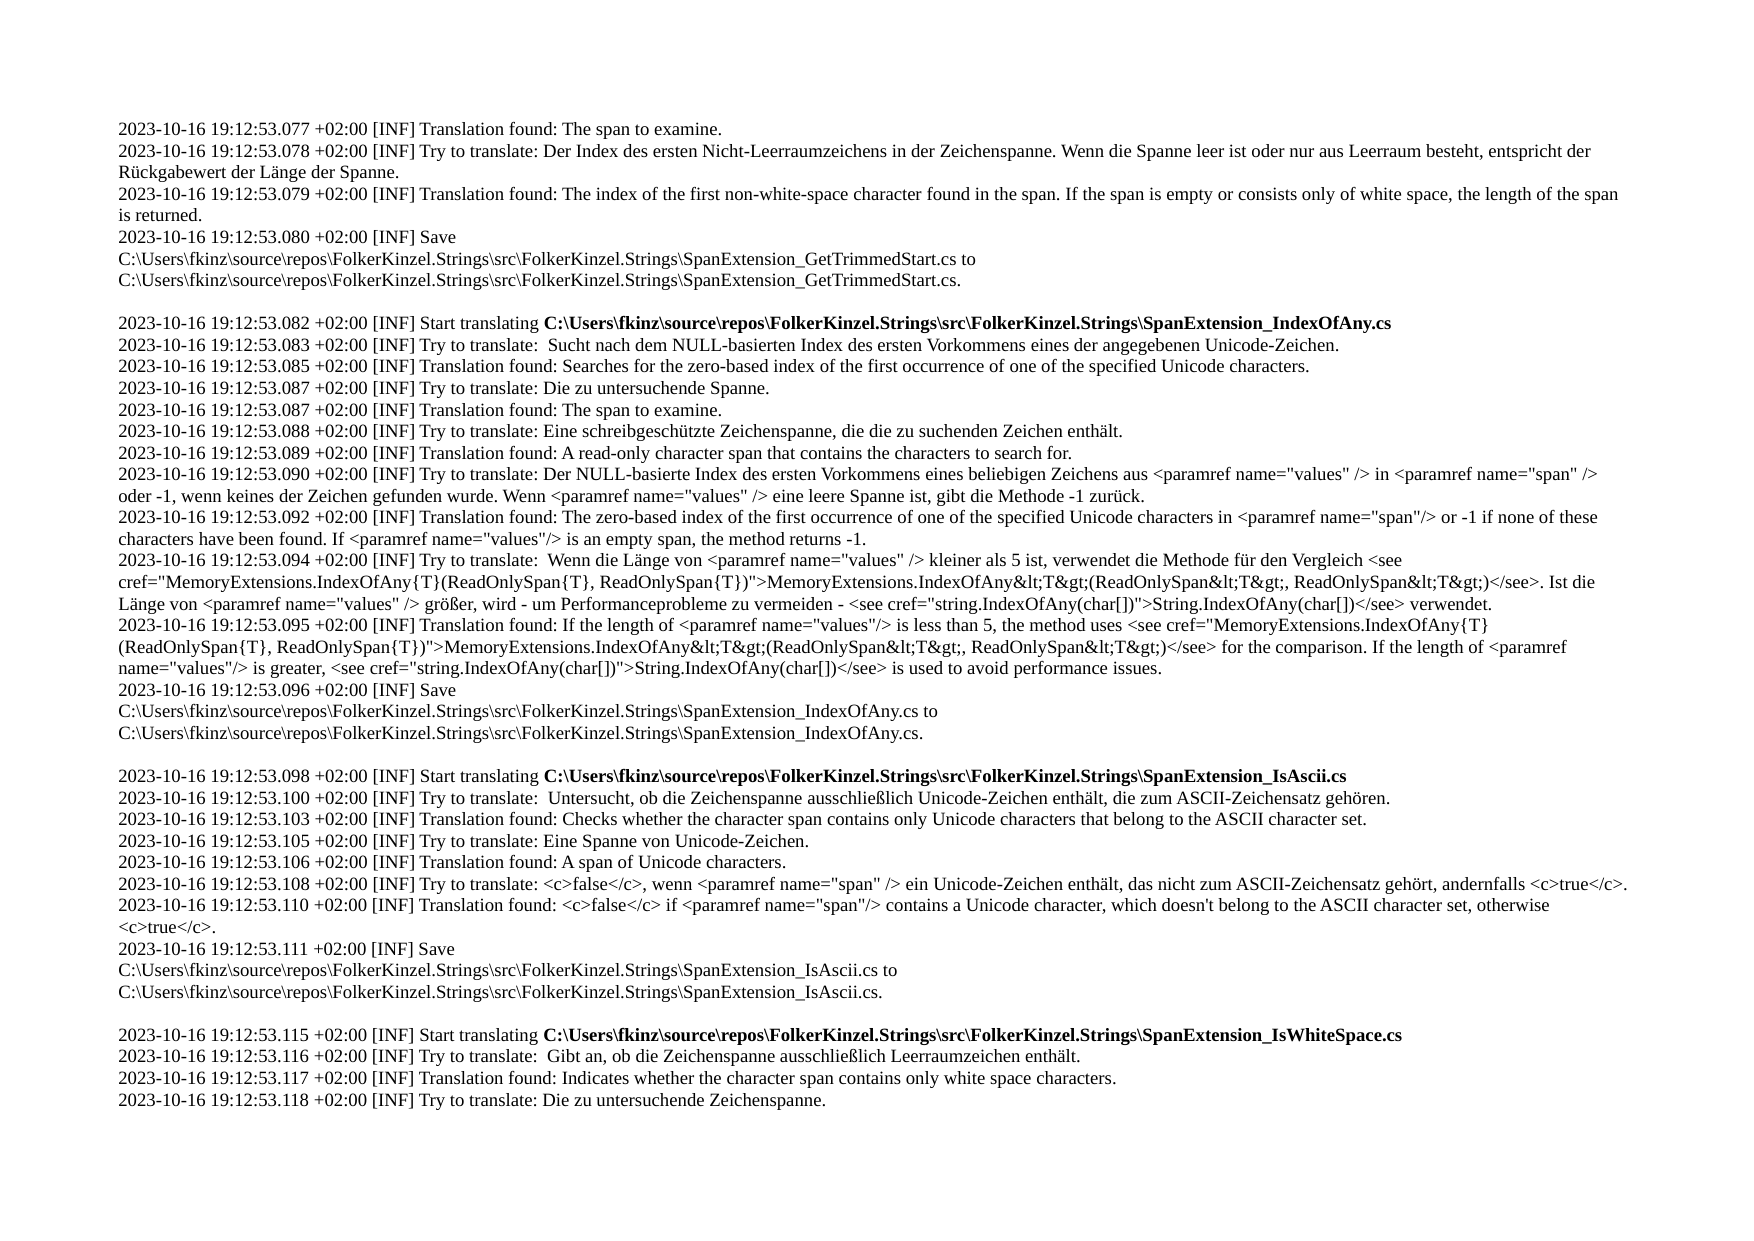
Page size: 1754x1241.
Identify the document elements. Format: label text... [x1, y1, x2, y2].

text 2023-10-16 19:12:53.087 +02:00 [INF] Translation found: The span to examine. [118, 398, 1636, 420]
text 2023-10-16 19:12:53.090 +02:00 [INF] Try to translate: Der NULL-basierte Index des ersten Vorkommens eines beliebigen Zeichens aus <paramref name="values" /> in <paramref name="span" /> oder -1, wenn keines der Zeichen gefunden wurde. Wenn <paramref name="values" /> eine leere Spanne ist, gibt die Methode -1 zurück. [118, 463, 1636, 506]
text 2023-10-16 19:12:53.094 +02:00 [INF] Try to translate: Wenn die Länge von <paramref name="values" /> kleiner als 5 ist, verwendet die Methode für den Vergleich <see cref="MemoryExtensions.IndexOfAny{T}(ReadOnlySpan{T}, ReadOnlySpan{T})">MemoryExtensions.IndexOfAny&lt;T&gt;(ReadOnlySpan&lt;T&gt;, ReadOnlySpan&lt;T&gt;)</see>. Ist die Länge von <paramref name="values" /> größer, wird - um Performanceprobleme zu vermeiden - <see cref="string.IndexOfAny(char[])">String.IndexOfAny(char[])</see> verwendet. [118, 549, 1636, 614]
text 2023-10-16 19:12:53.098 +02:00 [INF] Start translating C:\Users\fkinz\source\repos\FolkerKinzel.Strings\src\FolkerKinzel.Strings\SpanExtension_IsAscii.cs [118, 765, 1636, 787]
text 2023-10-16 19:12:53.100 +02:00 [INF] Try to translate: Untersucht, ob die Zeichenspanne ausschließlich Unicode-Zeichen enthält, die zum ASCII-Zeichensatz gehören. [118, 787, 1636, 808]
text 2023-10-16 19:12:53.105 +02:00 [INF] Try to translate: Eine Spanne von Unicode-Zeichen. [118, 830, 1636, 851]
text 2023-10-16 19:12:53.079 +02:00 [INF] Translation found: The index of the first non-white-space character found in the span. If the span is empty or consists only of white space, the length of the span is returned. [118, 183, 1636, 226]
text 2023-10-16 19:12:53.108 +02:00 [INF] Try to translate: <c>false</c>, wenn <paramref name="span" /> ein Unicode-Zeichen enthält, das nicht zum ASCII-Zeichensatz gehört, andernfalls <c>true</c>. [118, 873, 1636, 894]
text 2023-10-16 19:12:53.110 +02:00 [INF] Translation found: <c>false</c> if <paramref name="span"/> contains a Unicode character, which doesn't belong to the ASCII character set, otherwise <c>true</c>. [118, 894, 1636, 937]
text 2023-10-16 19:12:53.088 +02:00 [INF] Try to translate: Eine schreibgeschützte Zeichenspanne, die die zu suchenden Zeichen enthält. [118, 420, 1636, 442]
text 2023-10-16 19:12:53.085 +02:00 [INF] Translation found: Searches for the zero-based index of the first occurrence of one of the specified Unicode characters. [118, 355, 1636, 377]
text 2023-10-16 19:12:53.083 +02:00 [INF] Try to translate: Sucht nach dem NULL-basierten Index des ersten Vorkommens eines der angegebenen Unicode-Zeichen. [118, 334, 1636, 355]
text 2023-10-16 19:12:53.089 +02:00 [INF] Translation found: A read-only character span that contains the characters to search for. [118, 442, 1636, 463]
text 2023-10-16 19:12:53.118 +02:00 [INF] Try to translate: Die zu untersuchende Zeichenspanne. [118, 1088, 1636, 1110]
text 2023-10-16 19:12:53.077 +02:00 [INF] Translation found: The span to examine. [118, 118, 1636, 140]
text 2023-10-16 19:12:53.078 +02:00 [INF] Try to translate: Der Index des ersten Nicht-Leerraumzeichens in der Zeichenspanne. Wenn die Spanne leer ist oder nur aus Leerraum besteht, entspricht der Rückgabewert der Länge der Spanne. [118, 140, 1636, 183]
text 2023-10-16 19:12:53.095 +02:00 [INF] Translation found: If the length of <paramref name="values"/> is less than 5, the method uses <see cref="MemoryExtensions.IndexOfAny{T}(ReadOnlySpan{T}, ReadOnlySpan{T})">MemoryExtensions.IndexOfAny&lt;T&gt;(ReadOnlySpan&lt;T&gt;, ReadOnlySpan&lt;T&gt;)</see> for the comparison. If the length of <paramref name="values"/> is greater, <see cref="string.IndexOfAny(char[])">String.IndexOfAny(char[])</see> is used to avoid performance issues. [118, 614, 1636, 679]
text 2023-10-16 19:12:53.111 +02:00 [INF] Save C:\Users\fkinz\source\repos\FolkerKinzel.Strings\src\FolkerKinzel.Strings\SpanExtension_IsAscii.cs to C:\Users\fkinz\source\repos\FolkerKinzel.Strings\src\FolkerKinzel.Strings\SpanExtension_IsAscii.cs. [118, 937, 1636, 1002]
text 2023-10-16 19:12:53.117 +02:00 [INF] Translation found: Indicates whether the character span contains only white space characters. [118, 1067, 1636, 1088]
text 2023-10-16 19:12:53.115 +02:00 [INF] Start translating C:\Users\fkinz\source\repos\FolkerKinzel.Strings\src\FolkerKinzel.Strings\SpanExtension_IsWhiteSpace.cs [118, 1024, 1636, 1045]
text 2023-10-16 19:12:53.080 +02:00 [INF] Save C:\Users\fkinz\source\repos\FolkerKinzel.Strings\src\FolkerKinzel.Strings\SpanExtension_GetTrimmedStart.cs to C:\Users\fkinz\source\repos\FolkerKinzel.Strings\src\FolkerKinzel.Strings\SpanExtension_GetTrimmedStart.cs. [118, 226, 1636, 291]
text 2023-10-16 19:12:53.116 +02:00 [INF] Try to translate: Gibt an, ob die Zeichenspanne ausschließlich Leerraumzeichen enthält. [118, 1045, 1636, 1067]
text 2023-10-16 19:12:53.103 +02:00 [INF] Translation found: Checks whether the character span contains only Unicode characters that belong to the ASCII character set. [118, 808, 1636, 830]
text 2023-10-16 19:12:53.096 +02:00 [INF] Save C:\Users\fkinz\source\repos\FolkerKinzel.Strings\src\FolkerKinzel.Strings\SpanExtension_IndexOfAny.cs to C:\Users\fkinz\source\repos\FolkerKinzel.Strings\src\FolkerKinzel.Strings\SpanExtension_IndexOfAny.cs. [118, 679, 1636, 743]
text 2023-10-16 19:12:53.082 +02:00 [INF] Start translating C:\Users\fkinz\source\repos\FolkerKinzel.Strings\src\FolkerKinzel.Strings\SpanExtension_IndexOfAny.cs [118, 312, 1636, 334]
text 2023-10-16 19:12:53.106 +02:00 [INF] Translation found: A span of Unicode characters. [118, 851, 1636, 873]
text 2023-10-16 19:12:53.092 +02:00 [INF] Translation found: The zero-based index of the first occurrence of one of the specified Unicode characters in <paramref name="span"/> or -1 if none of these characters have been found. If <paramref name="values"/> is an empty span, the method returns -1. [118, 506, 1636, 549]
text 2023-10-16 19:12:53.087 +02:00 [INF] Try to translate: Die zu untersuchende Spanne. [118, 377, 1636, 398]
